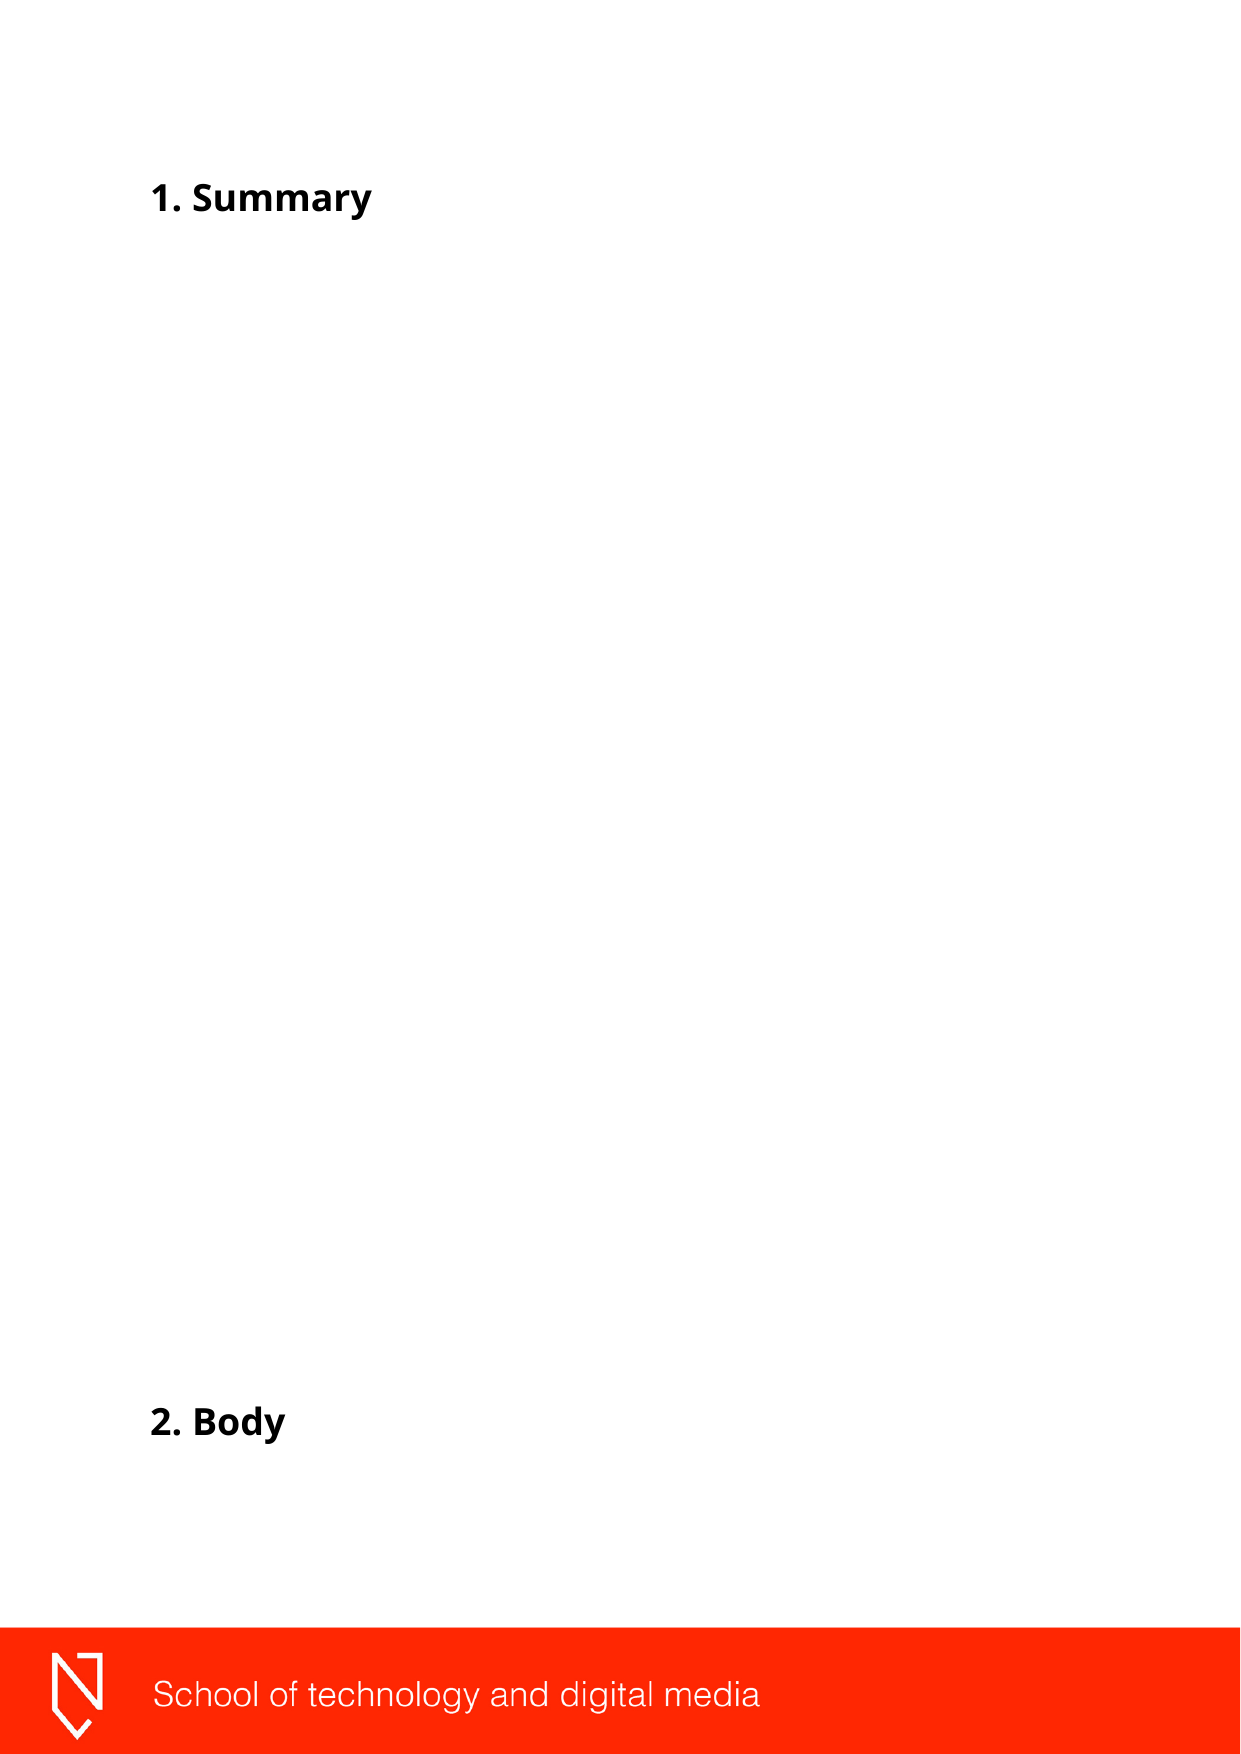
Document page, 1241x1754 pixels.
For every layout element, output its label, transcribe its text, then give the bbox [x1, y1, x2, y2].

picture [0, 1618, 1241, 1754]
subtitle 1. Summary [150, 171, 1090, 222]
subtitle 2. Body [150, 1395, 1090, 1446]
